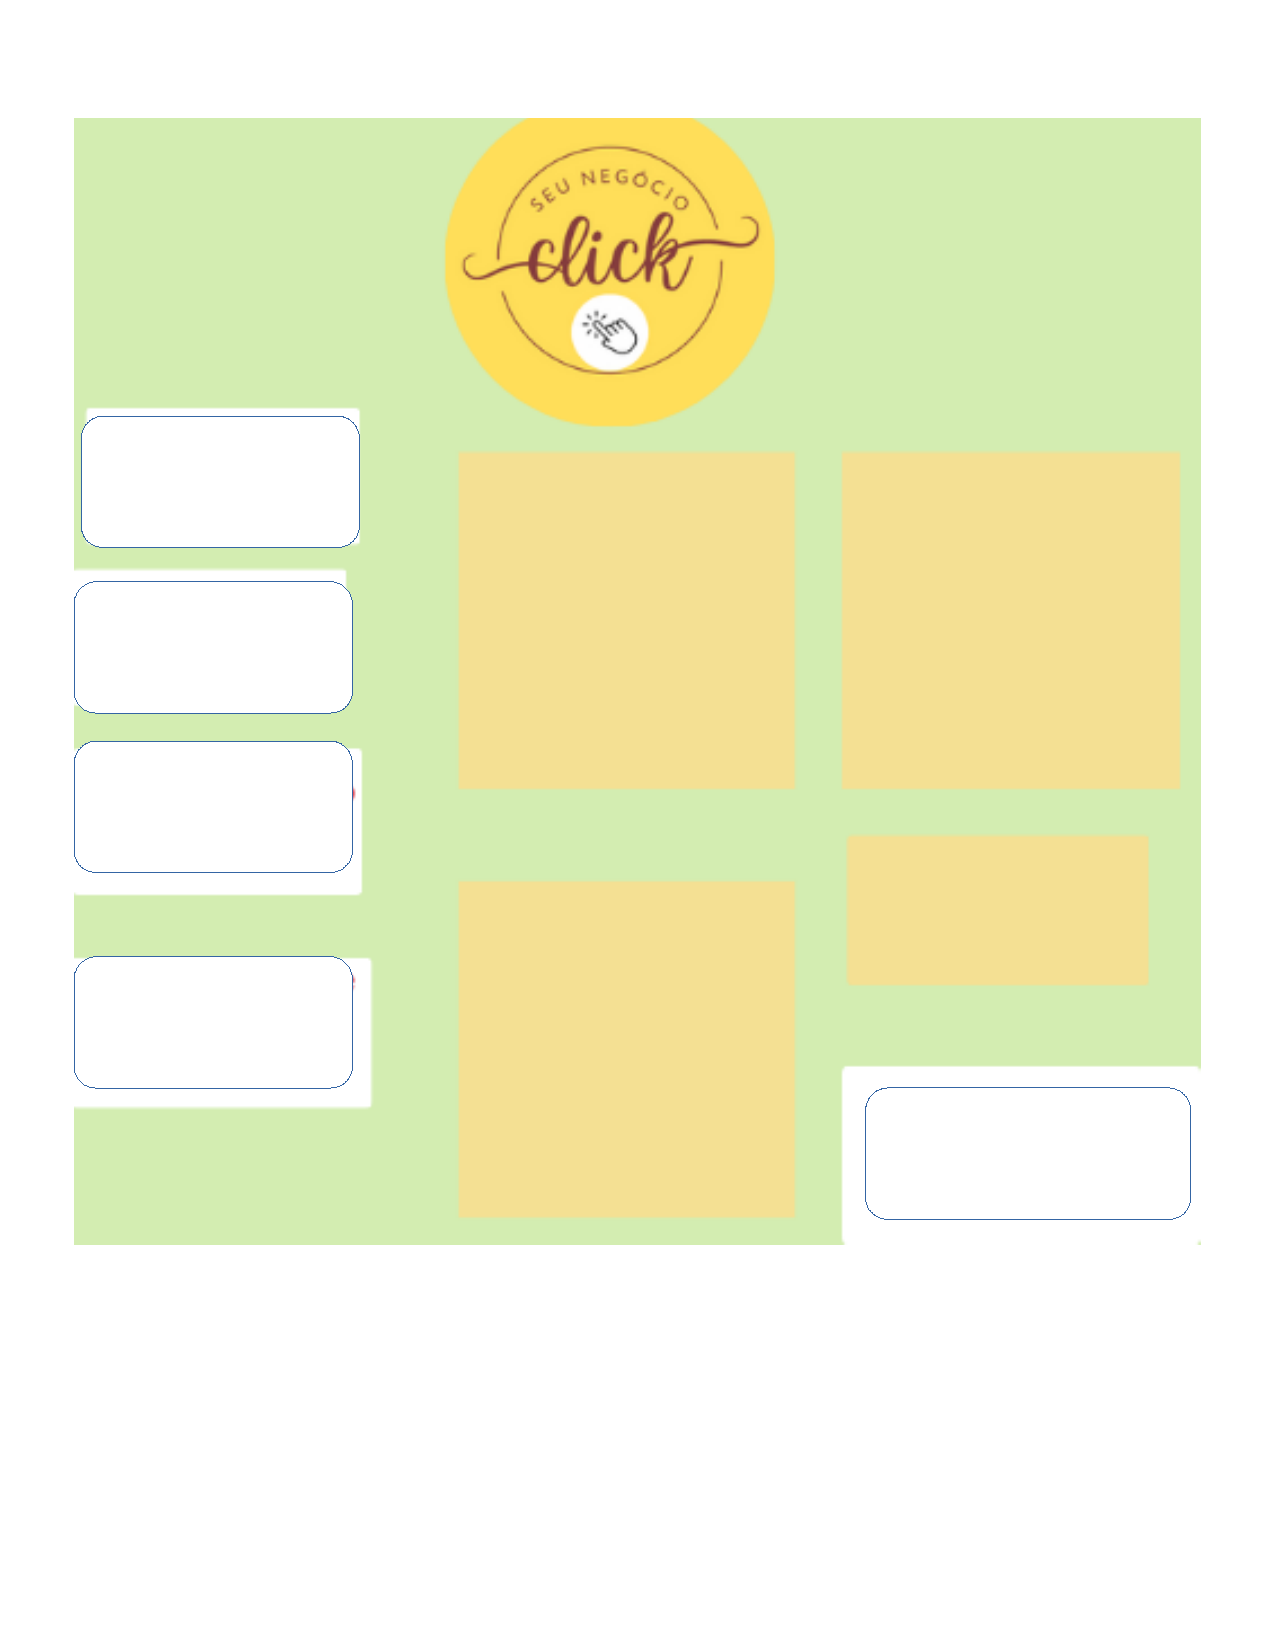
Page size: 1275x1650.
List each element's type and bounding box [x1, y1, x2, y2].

picture [74, 118, 1201, 1245]
